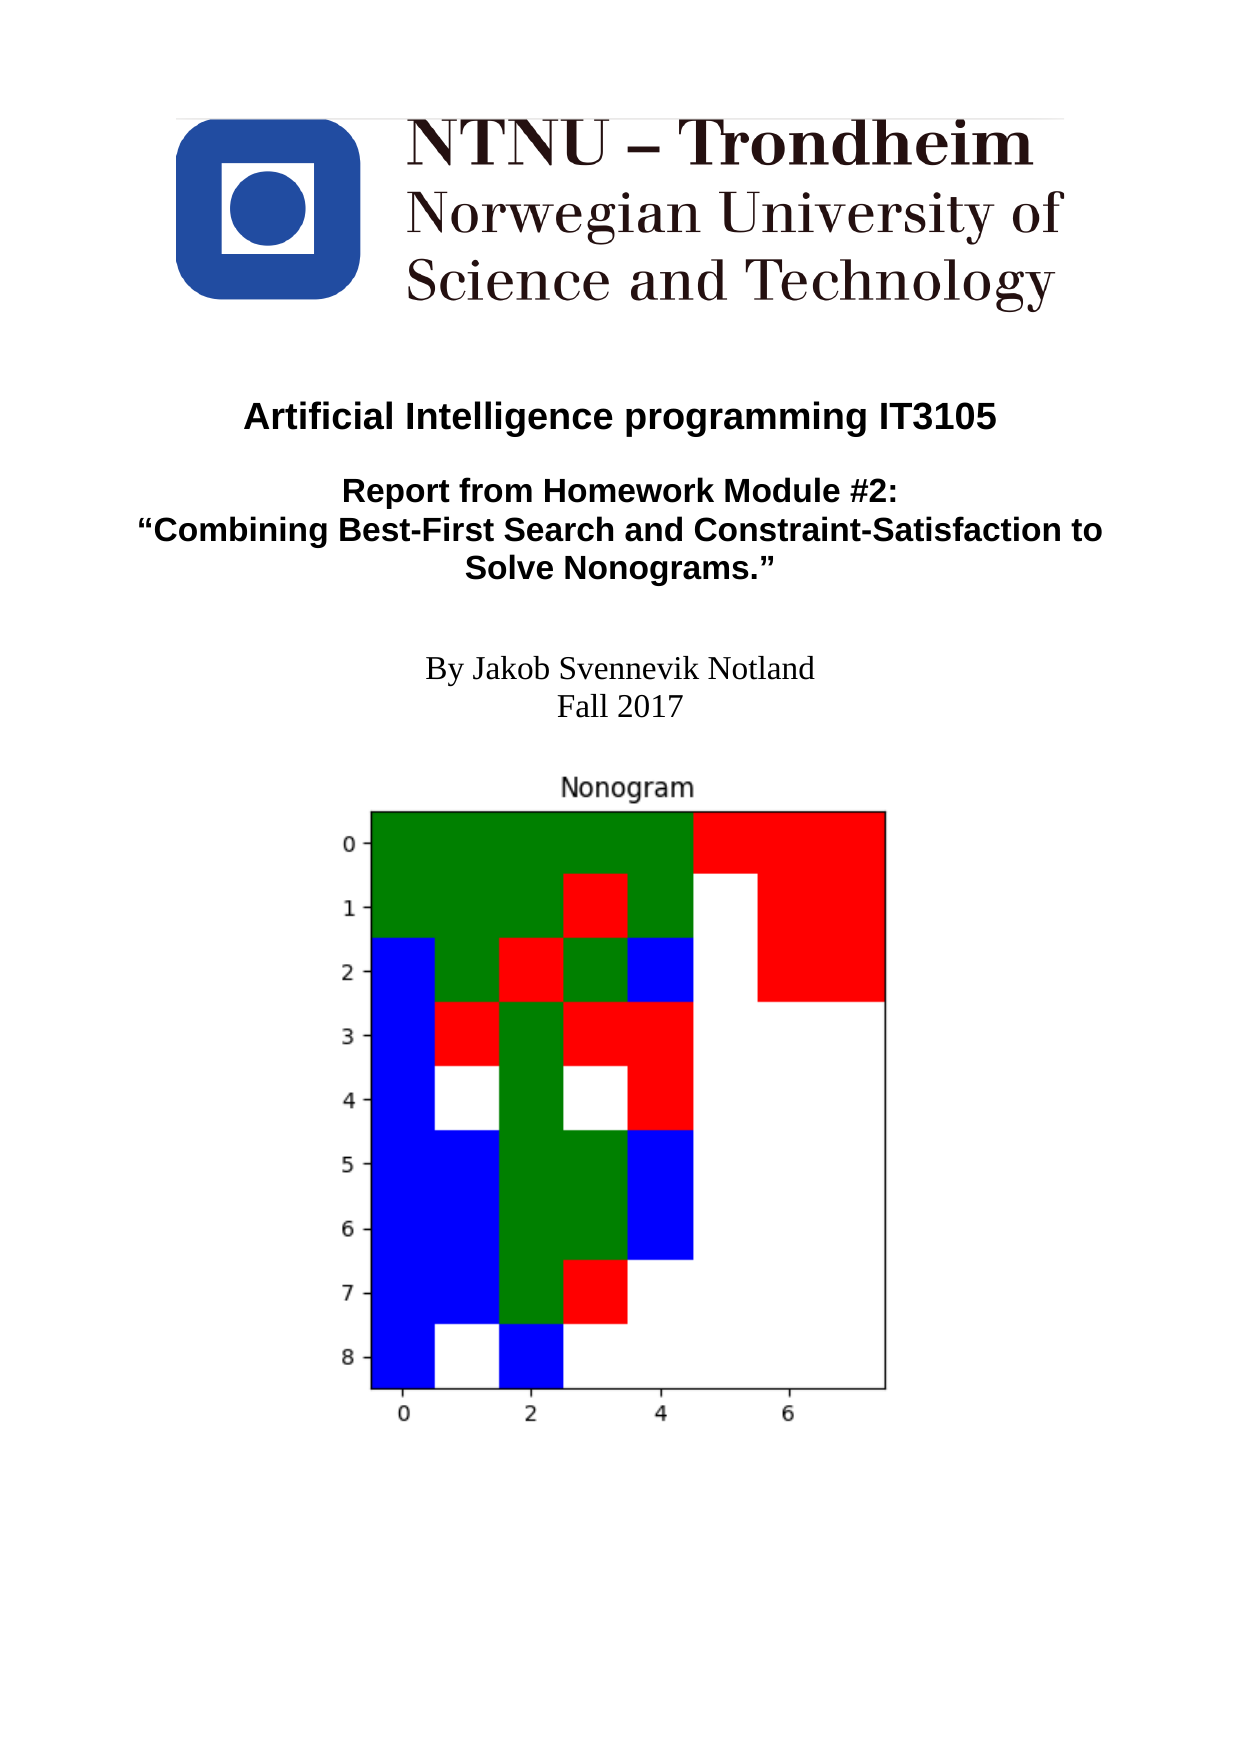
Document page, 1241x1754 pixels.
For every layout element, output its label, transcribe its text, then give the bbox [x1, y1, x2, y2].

picture [176, 118, 1065, 313]
subtitle Report from Homework Module #2: “Combining Best-First Search and Constraint-Satisfaction to Solve Nonograms.” [118, 471, 1122, 587]
subtitle Artificial Intelligence programming IT3105 [118, 394, 1122, 437]
picture [327, 763, 913, 1440]
text By Jakob Svennevik Notland Fall 2017 [118, 648, 1122, 725]
